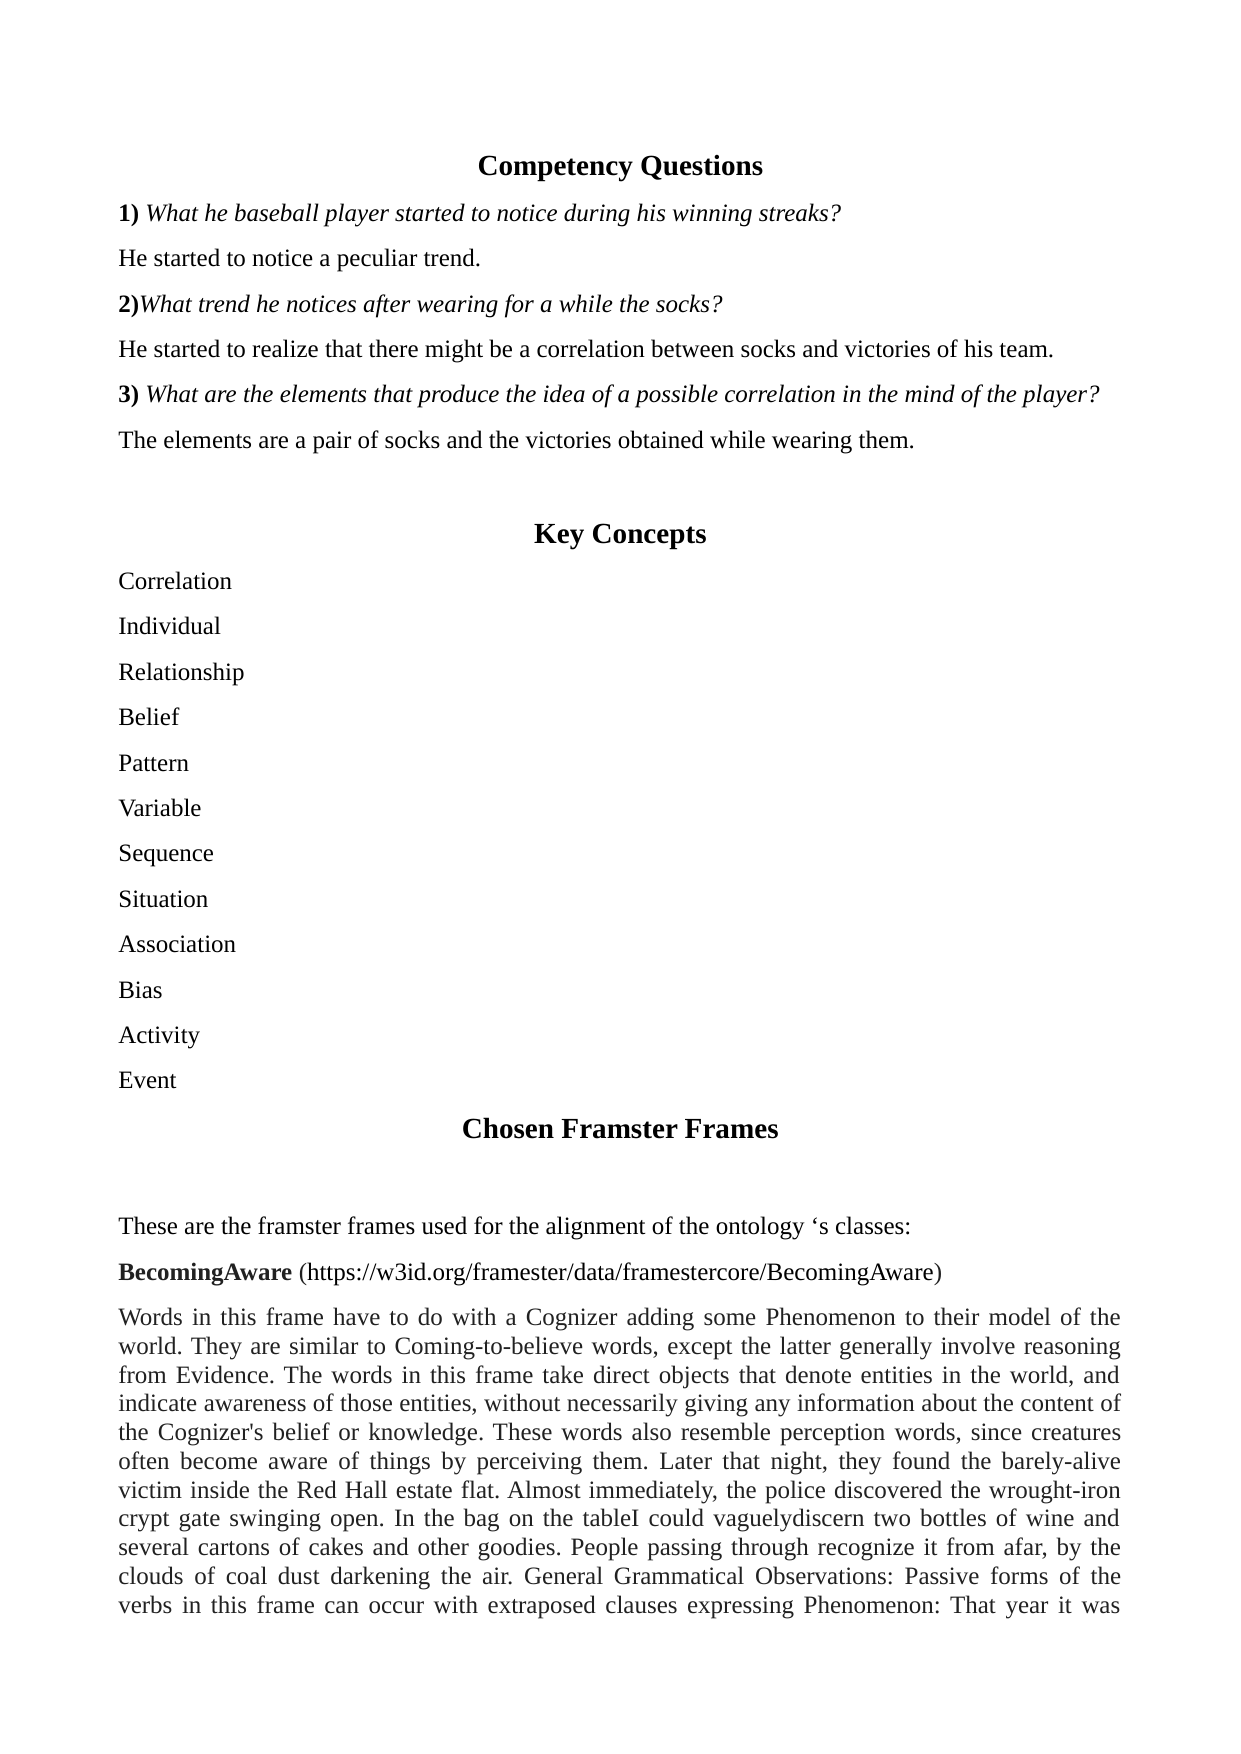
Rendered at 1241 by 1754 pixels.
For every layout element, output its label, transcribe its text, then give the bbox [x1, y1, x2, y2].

text Key Concepts [118, 516, 1122, 549]
text Pattern [118, 748, 1122, 776]
text Words in this frame have to do with a Cognizer adding some Phenomenon to their model of the world. They are similar to Coming-to-believe words, except the latter generally involve reasoning from Evidence. The words in this frame take direct objects that denote entities in the world, and indicate awareness of those entities, without necessarily giving any information about the content of the Cognizer's belief or knowledge. These words also resemble perception words, since creatures often become aware of things by perceiving them. Later that night, they found the barely-alive victim inside the Red Hall estate flat. Almost immediately, the police discovered the wrought-iron crypt gate swinging open. In the bag on the tableI could vaguelydiscern two bottles of wine and several cartons of cakes and other goodies. People passing through recognize it from afar, by the clouds of coal dust darkening the air. General Grammatical Observations: Passive forms of the verbs in this frame can occur with extraposed clauses expressing Phenomenon: That year it was [118, 1302, 1122, 1618]
text These are the framster frames used for the alignment of the ontology ‘s classes: [118, 1211, 1122, 1240]
text Relationship [118, 657, 1122, 686]
text 2)What trend he notices after wearing for a while the socks? [118, 289, 1122, 317]
text Variable [118, 793, 1122, 822]
text Sequence [118, 838, 1122, 867]
text Belief [118, 702, 1122, 731]
text 1) What he baseball player started to notice during his winning streaks? [118, 198, 1122, 227]
text Individual [118, 611, 1122, 640]
text Correlation [118, 566, 1122, 595]
text Event [118, 1066, 1122, 1094]
text He started to notice a peculiar trend. [118, 243, 1122, 272]
text 3) What are the elements that produce the idea of a possible correlation in the mind of the player? [118, 379, 1122, 408]
text Bias [118, 975, 1122, 1003]
text Competency Questions [118, 148, 1122, 181]
text Situation [118, 884, 1122, 913]
text He started to realize that there might be a correlation between socks and victories of his team. [118, 334, 1122, 363]
text Association [118, 929, 1122, 958]
text The elements are a pair of socks and the victories obtained while wearing them. [118, 425, 1122, 454]
text BecomingAware (https://w3id.org/framester/data/framestercore/BecomingAware) [118, 1257, 1122, 1286]
text Chosen Framster Frames [118, 1111, 1122, 1144]
text Activity [118, 1020, 1122, 1049]
